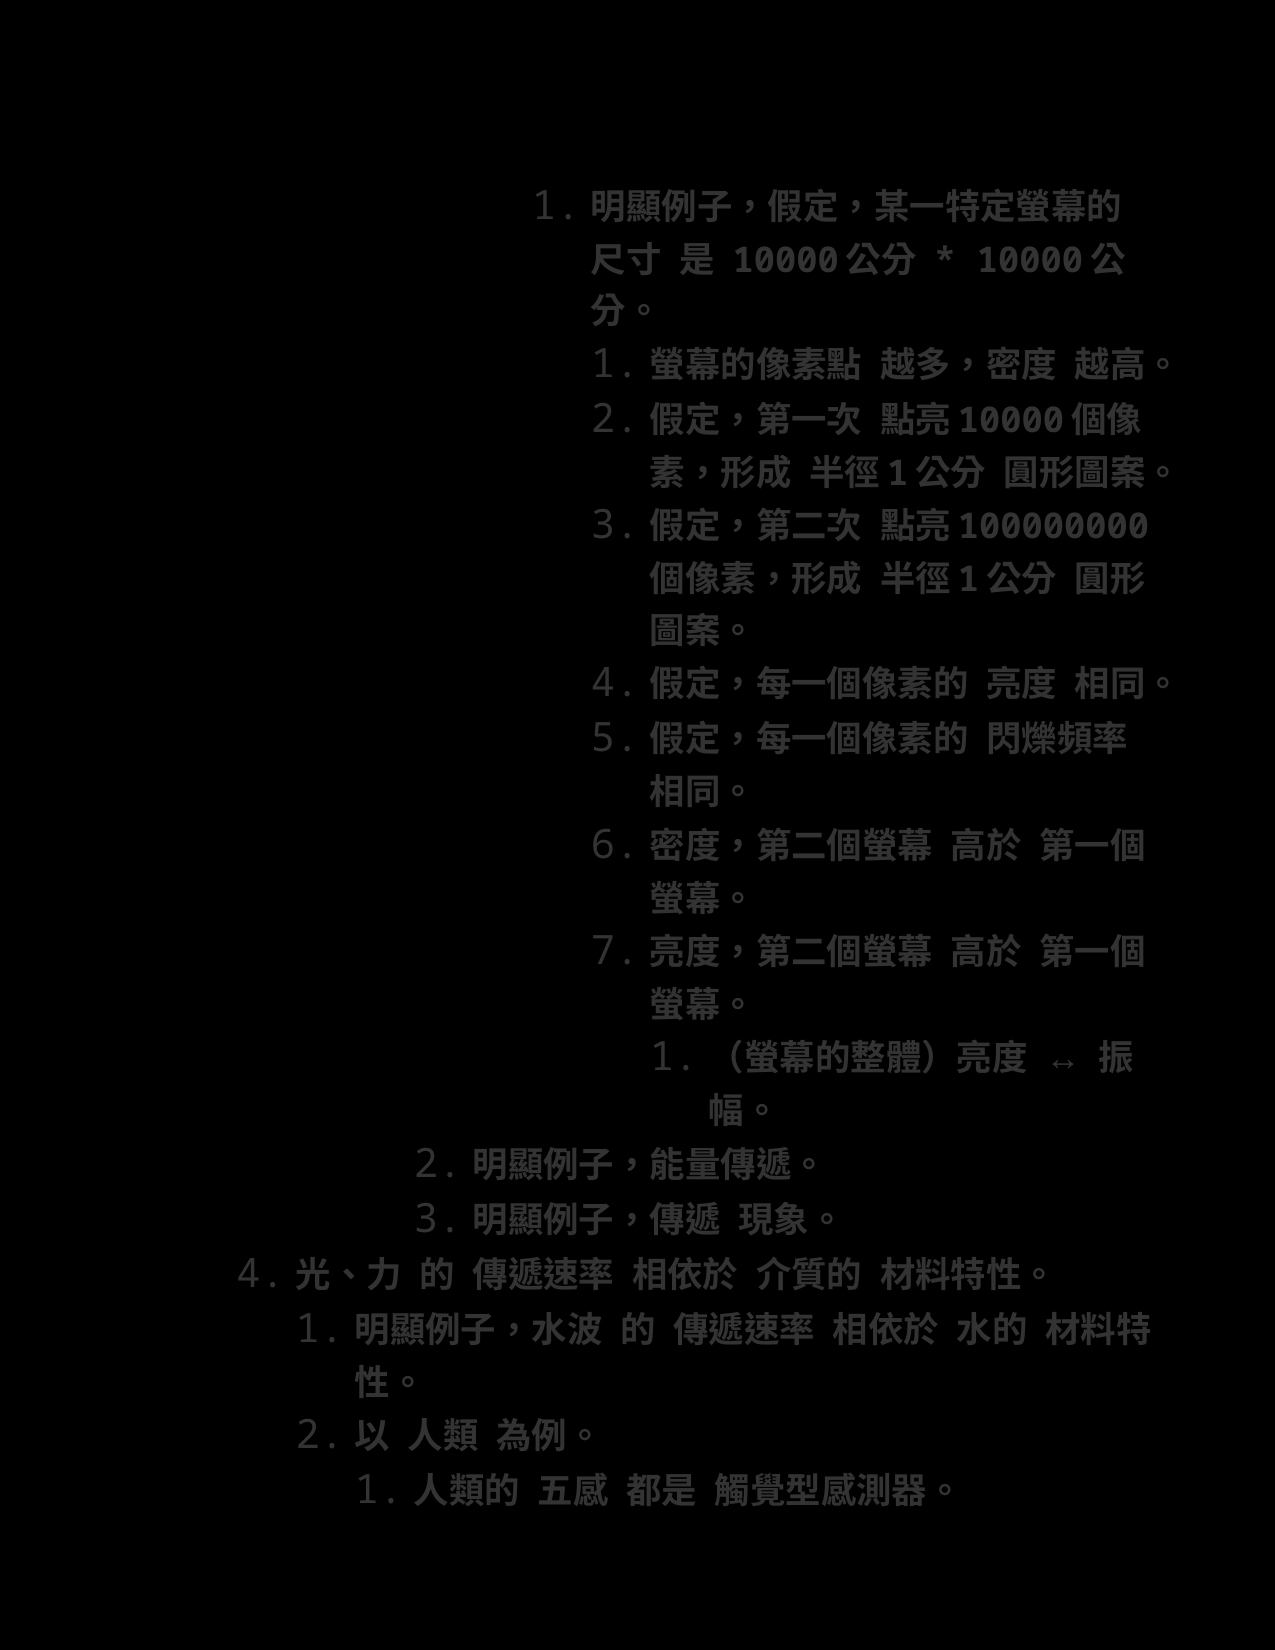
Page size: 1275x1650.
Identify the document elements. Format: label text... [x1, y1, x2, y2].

list 明顯例子，假定，某一特定螢幕的 尺寸 是 10000公分 * 10000公分。 [532, 176, 1157, 334]
list 螢幕的像素點 越多，密度 越高。 [591, 334, 1157, 389]
list 以 人類 為例。 [295, 1406, 1157, 1461]
list （螢幕的整體）亮度 ↔ 振幅。 [649, 1027, 1157, 1134]
list 明顯例子，傳遞 現象。 [413, 1189, 1157, 1244]
list 光、力 的 傳遞速率 相依於 介質的 材料特性。 [236, 1244, 1157, 1299]
list 密度，第二個螢幕 高於 第一個螢幕。 [591, 815, 1157, 921]
list 假定，每一個像素的 閃爍頻率 相同。 [591, 708, 1157, 815]
list 假定，第一次 點亮10000個像素，形成 半徑1公分 圓形圖案。 [591, 389, 1157, 496]
list 亮度，第二個螢幕 高於 第一個螢幕。 [591, 921, 1157, 1027]
list 假定，第二次 點亮100000000個像素，形成 半徑1公分 圓形圖案。 [591, 496, 1157, 653]
list 明顯例子，能量傳遞。 [413, 1134, 1157, 1189]
list 人類的 五感 都是 觸覺型感測器。 [354, 1461, 1157, 1516]
list 明顯例子，水波 的 傳遞速率 相依於 水的 材料特性。 [295, 1299, 1157, 1406]
list 假定，每一個像素的 亮度 相同。 [591, 653, 1157, 708]
